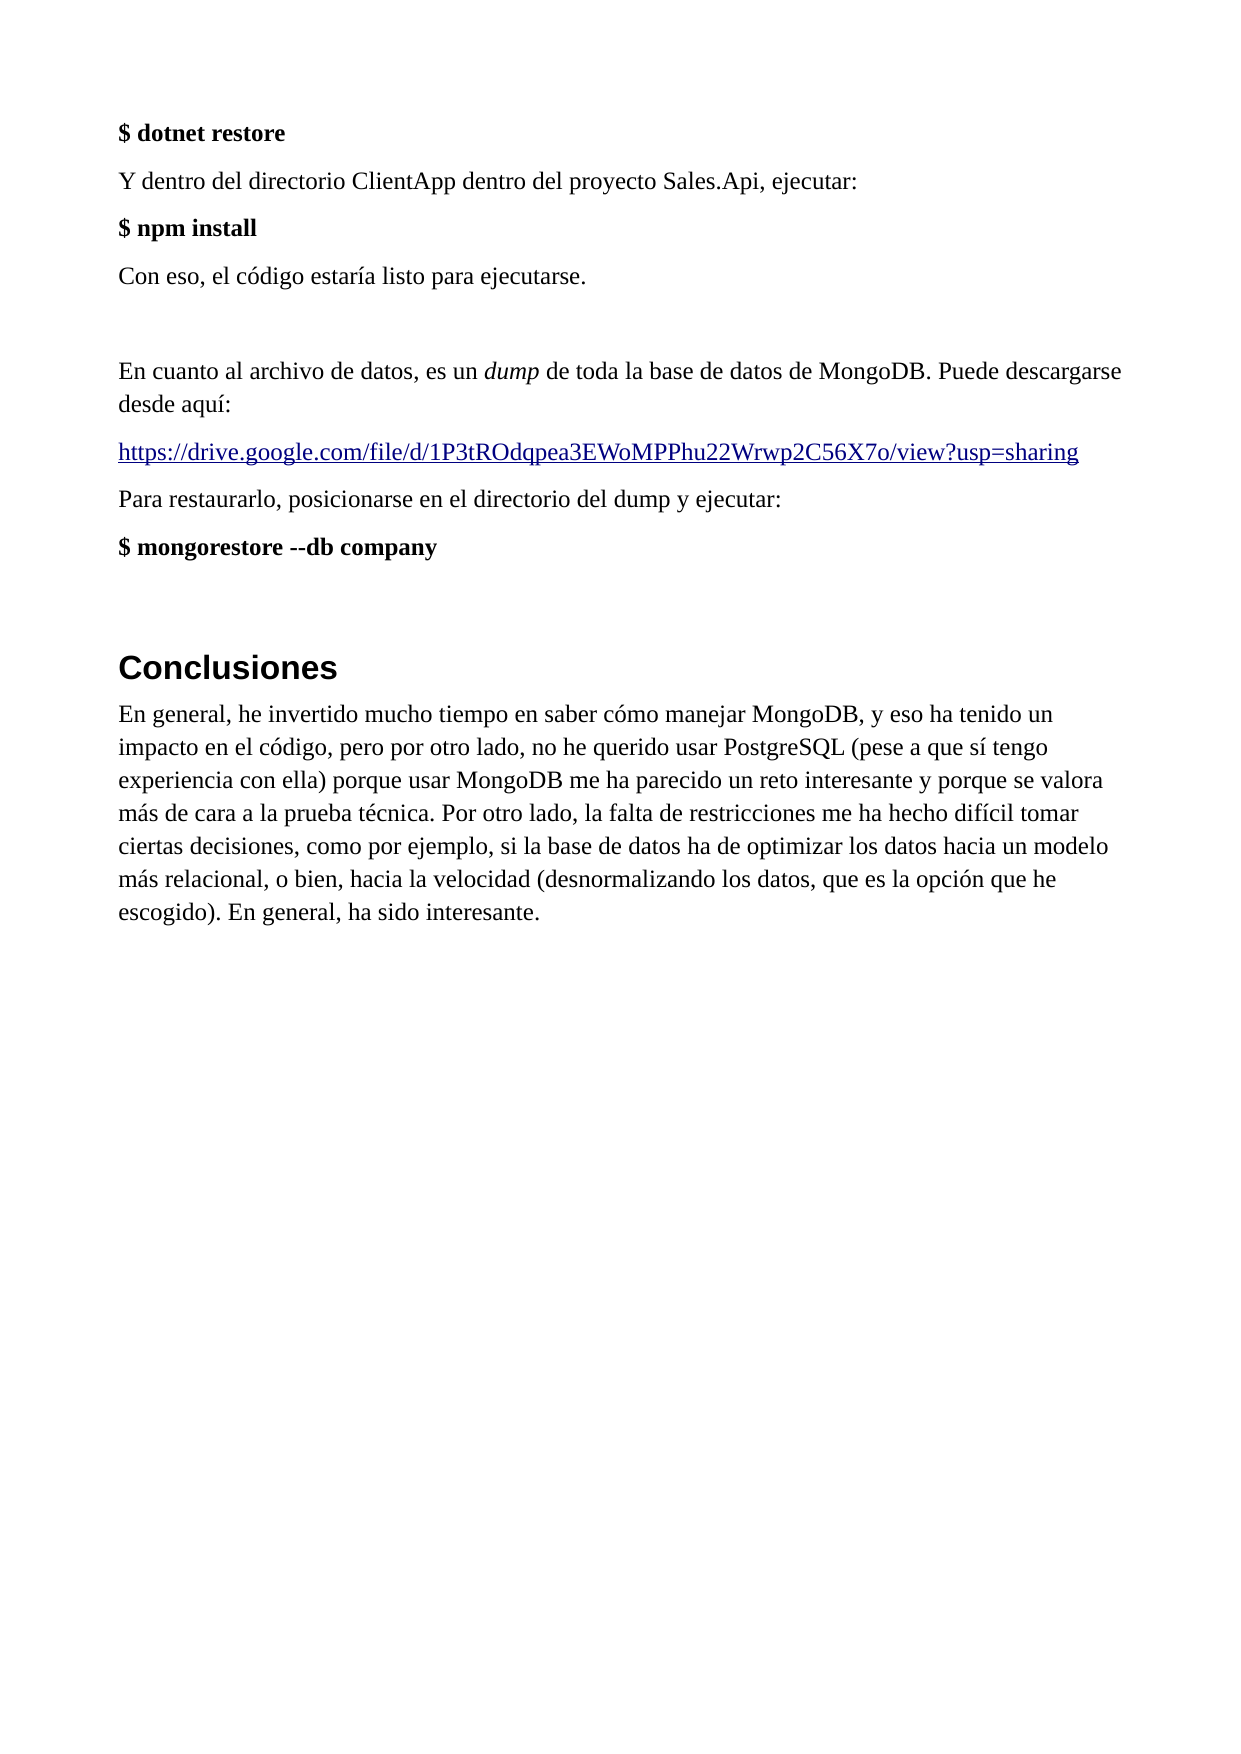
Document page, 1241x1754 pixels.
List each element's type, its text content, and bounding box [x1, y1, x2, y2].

text Para restaurarlo, posicionarse en el directorio del dump y ejecutar: [118, 484, 1122, 513]
text $ dotnet restore [118, 118, 1122, 147]
text Y dentro del directorio ClientApp dentro del proyecto Sales.Api, ejecutar: [118, 166, 1122, 194]
text $ mongorestore --db company [118, 532, 1122, 561]
text En general, he invertido mucho tiempo en saber cómo manejar MongoDB, y eso ha tenido un impacto en el código, pero por otro lado, no he querido usar PostgreSQL (pese a que sí tengo experiencia con ella) porque usar MongoDB me ha parecido un reto interesante y porque se valora más de cara a la prueba técnica. Por otro lado, la falta de restricciones me ha hecho difícil tomar ciertas decisiones, como por ejemplo, si la base de datos ha de optimizar los datos hacia un modelo más relacional, o bien, hacia la velocidad (desnormalizando los datos, que es la opción que he escogido). En general, ha sido interesante. [118, 699, 1122, 926]
text Con eso, el código estaría listo para ejecutarse. [118, 261, 1122, 290]
text https://drive.google.com/file/d/1P3tROdqpea3EWoMPPhu22Wrwp2C56X7o/view?usp=sharing [118, 437, 1122, 466]
text En cuanto al archivo de datos, es un dump de toda la base de datos de MongoDB. Puede descargarse desde aquí: [118, 356, 1122, 418]
text $ npm install [118, 213, 1122, 242]
subtitle Conclusiones [118, 648, 1122, 687]
